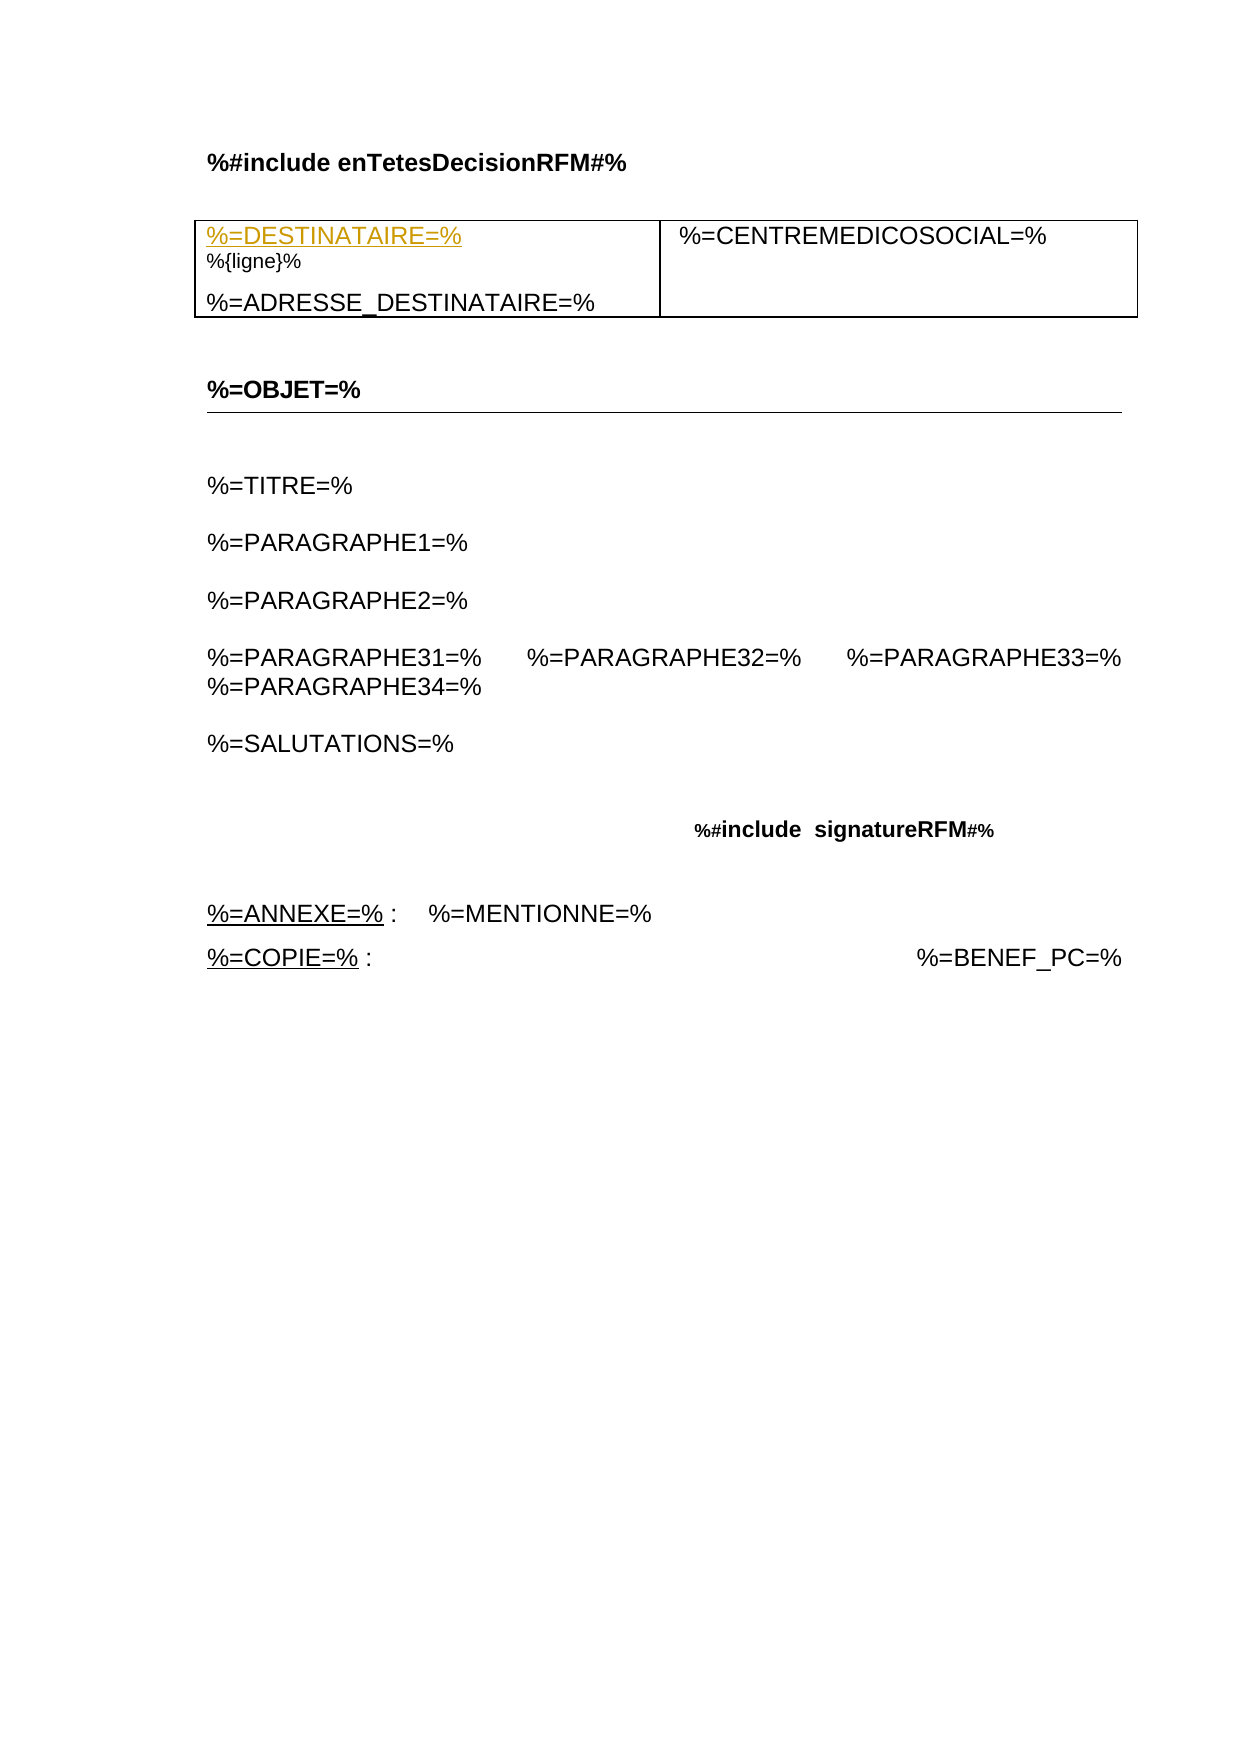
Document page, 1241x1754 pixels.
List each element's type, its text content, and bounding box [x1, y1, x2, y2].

table_header %=CENTREMEDICOSOCIAL=% [661, 221, 1137, 249]
table_cell %{ligne}%%=ADRESSE_DESTINATAIRE=% [196, 249, 659, 316]
text %=ANNEXE=% : %=MENTIONNE=% [207, 899, 1122, 928]
text %=OBJET=% [207, 375, 1122, 412]
text %=PARAGRAPHE31=% %=PARAGRAPHE32=% %=PARAGRAPHE33=% %=PARAGRAPHE34=% [207, 643, 1122, 701]
table_header %=DESTINATAIRE=% [196, 221, 659, 249]
text %#include signatureRFM#% [207, 816, 1122, 842]
text %#include enTetesDecisionRFM#% [207, 148, 1122, 176]
text %=SALUTATIONS=% [207, 729, 1122, 758]
text %=COPIE=% : %=BENEF_PC=% [207, 943, 1122, 971]
table_cell [661, 249, 1137, 316]
text %=PARAGRAPHE2=% [207, 586, 1122, 614]
text %=PARAGRAPHE1=% [207, 528, 1122, 557]
text %=TITRE=% [207, 471, 1122, 499]
